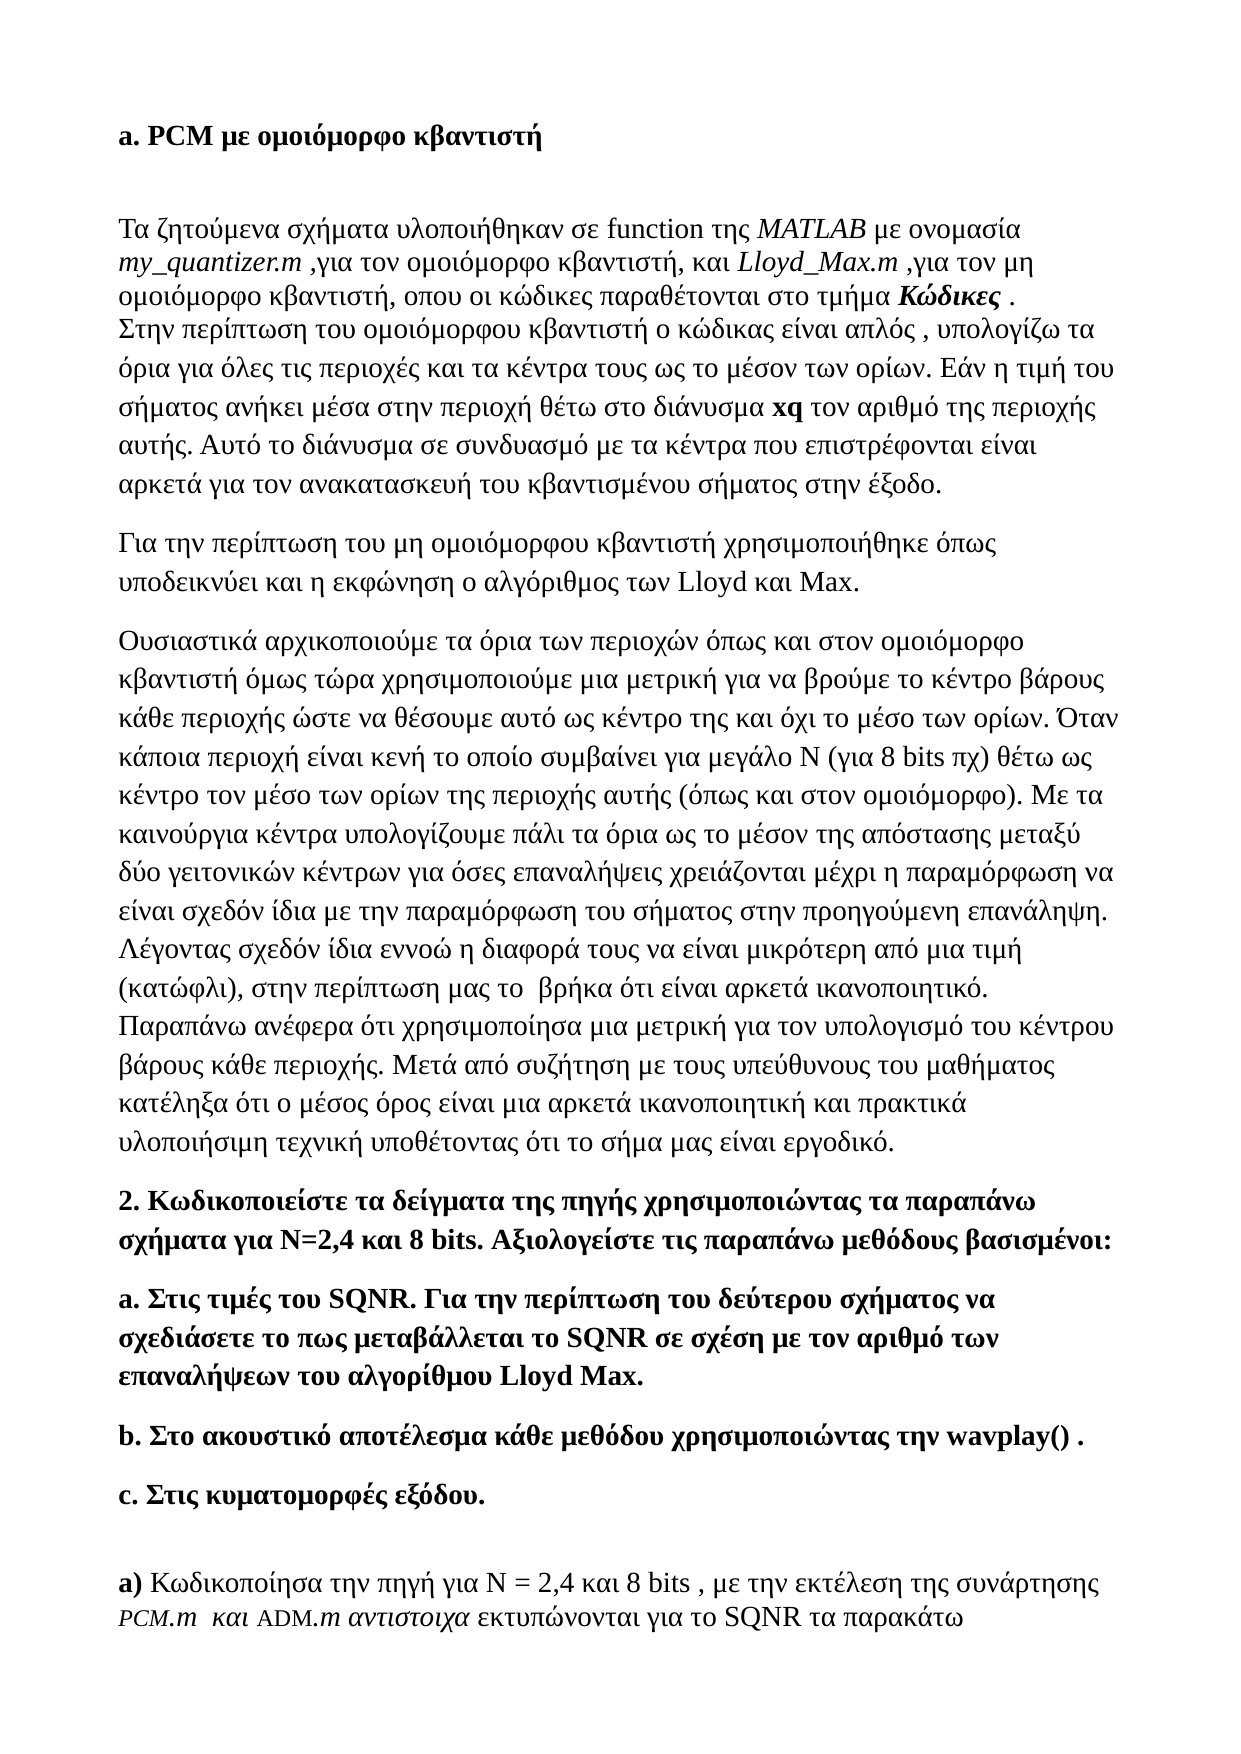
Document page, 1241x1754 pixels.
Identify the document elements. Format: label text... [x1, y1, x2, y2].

text Ουσιαστικά αρχικοποιούμε τα όρια των περιοχών όπως και στον ομοιόμορφο κβαντιστή όμως τώρα χρησιμοποιούμε μια μετρική για να βρούμε το κέντρο βάρους κάθε περιοχής ώστε να θέσουμε αυτό ως κέντρο της και όχι το μέσο των ορίων. Όταν κάποια περιοχή είναι κενή το οποίο συμβαίνει για μεγάλο Ν (για 8 bits πχ) θέτω ως κέντρο τον μέσο των ορίων της περιοχής αυτής (όπως και στον ομοιόμορφο). Με τα καινούργια κέντρα υπολογίζουμε πάλι τα όρια ως το μέσον της απόστασης μεταξύ δύο γειτονικών κέντρων για όσες επαναλήψεις χρειάζονται μέχρι η παραμόρφωση να είναι σχεδόν ίδια με την παραμόρφωση του σήματος στην προηγούμενη επανάληψη. Λέγοντας σχεδόν ίδια εννοώ η διαφορά τους να είναι μικρότερη από μια τιμή (κατώφλι), στην περίπτωση μας το βρήκα ότι είναι αρκετά ικανοποιητικό. Παραπάνω ανέφερα ότι χρησιμοποίησα μια μετρική για τον υπολογισμό του κέντρου βάρους κάθε περιοχής. Μετά από συζήτηση με τους υπεύθυνους του μαθήματος κατέληξα ότι ο μέσος όρος είναι μια αρκετά ικανοποιητική και πρακτικά υλοποιήσιμη τεχνική υποθέτοντας ότι το σήμα μας είναι εργοδικό. [118, 623, 1122, 1158]
text Για την περίπτωση του μη ομοιόμορφου κβαντιστή χρησιμοποιήθηκε όπως υποδεικνύει και η εκφώνηση ο αλγόριθμος των Lloyd και Max. [118, 525, 1122, 597]
text a. Στις τιμές του SQNR. Για την περίπτωση του δεύτερου σχήματος να σχεδιάσετε το πως μεταβάλλεται το SQNR σε σχέση με τον αριθμό των επαναλήψεων του αλγορίθμου Lloyd Max. [118, 1281, 1122, 1392]
text b. Στο ακουστικό αποτέλεσμα κάθε μεθόδου χρησιμοποιώντας την wavplay() . [118, 1418, 1122, 1451]
text Στην περίπτωση του ομοιόμορφου κβαντιστή ο κώδικας είναι απλός , υπολογίζω τα όρια για όλες τις περιοχές και τα κέντρα τους ως το μέσον των ορίων. Εάν η τιμή του σήματος ανήκει μέσα στην περιοχή θέτω στο διάνυσμα xq τον αριθμό της περιοχής αυτής. Αυτό το διάνυσμα σε συνδυασμό με τα κέντρα που επιστρέφονται είναι αρκετά για τον ανακατασκευή του κβαντισμένου σήματος στην έξοδο. [118, 312, 1122, 499]
text c. Στις κυματομορφές εξόδου. [118, 1477, 1122, 1511]
text 2. Κωδικοποιείστε τα δείγματα της πηγής χρησιμοποιώντας τα παραπάνω σχήματα για Ν=2,4 και 8 bits. Αξιολογείστε τις παραπάνω μεθόδους βασισμένοι: [118, 1183, 1122, 1256]
text Τα ζητούμενα σχήματα υλοποιήθηκαν σε function της MATLAB με ονομασία my_quantizer.m ,για τον ομοιόμορφο κβαντιστή, και Lloyd_Max.m ,για τον μη ομοιόμορφο κβαντιστή, οπου οι κώδικες παραθέτονται στο τμήμα Κώδικες . [118, 211, 1122, 312]
text a) Κωδικοποίησα την πηγή για Ν = 2,4 και 8 bits , με την εκτέλεση της συνάρτησης PCM.m και ADM.m αντιστοιχα εκτυπώνονται για το SQNR τα παρακάτω [118, 1565, 1122, 1632]
text a. PCM με ομοιόμορφο κβαντιστή [118, 118, 1122, 152]
